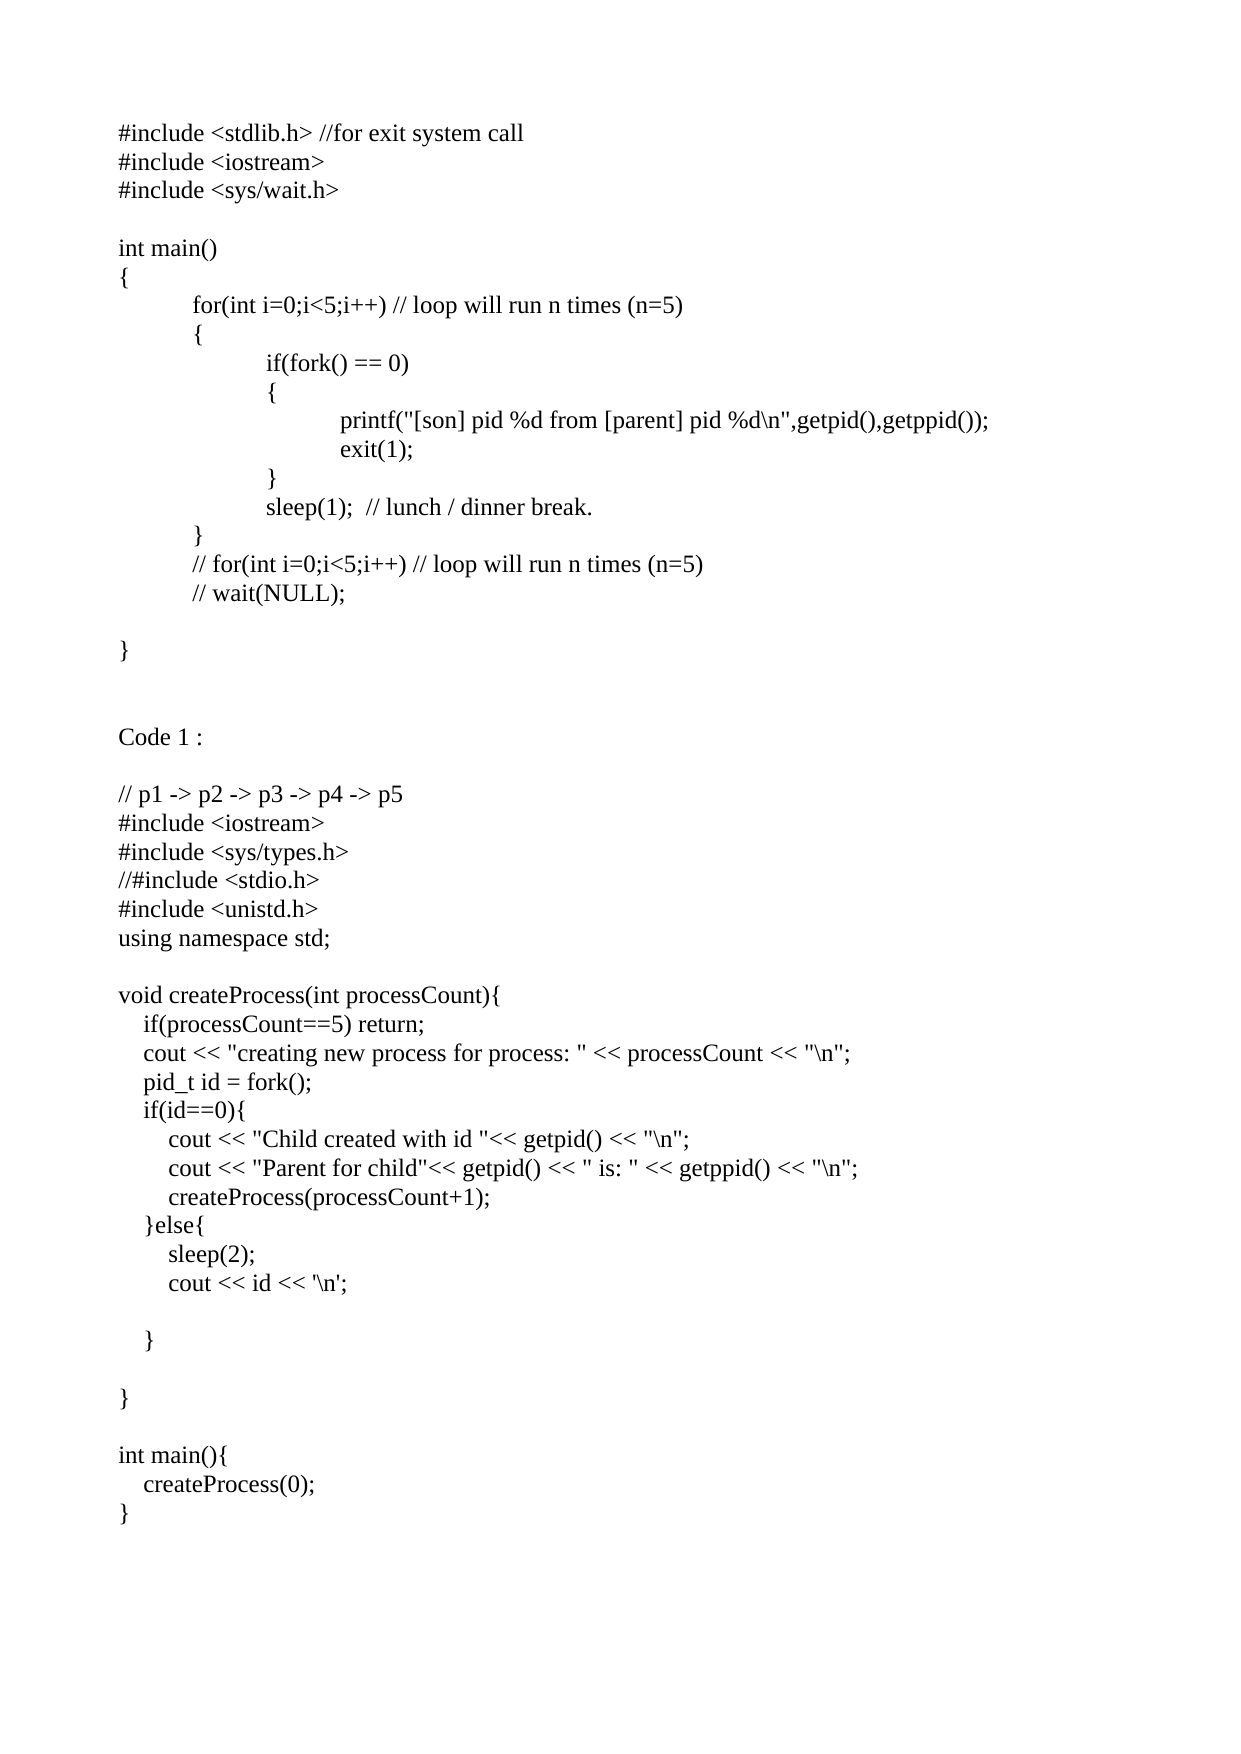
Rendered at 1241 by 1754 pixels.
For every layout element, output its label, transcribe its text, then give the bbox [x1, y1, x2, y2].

text cout << "creating new process for process: " << processCount << "\n"; [118, 1038, 1122, 1067]
text if(processCount==5) return; [118, 1009, 1122, 1038]
text int main(){ [118, 1441, 1122, 1469]
text Code 1 : [118, 722, 1122, 751]
text } [118, 636, 1122, 664]
text } [118, 463, 1122, 492]
text { [118, 377, 1122, 406]
text #include <iostream> [118, 808, 1122, 837]
text for(int i=0;i<5;i++) // loop will run n times (n=5) [118, 291, 1122, 319]
text if(id==0){ [118, 1096, 1122, 1124]
text }else{ [118, 1211, 1122, 1239]
text void createProcess(int processCount){ [118, 981, 1122, 1009]
text } [118, 1326, 1122, 1354]
text #include <iostream> [118, 147, 1122, 176]
text printf("[son] pid %d from [parent] pid %d\n",getpid(),getppid()); [118, 406, 1122, 434]
text #include <stdlib.h> //for exit system call [118, 118, 1122, 147]
text // p1 -> p2 -> p3 -> p4 -> p5 [118, 779, 1122, 808]
text { [118, 262, 1122, 291]
text //#include <stdio.h> [118, 866, 1122, 894]
text cout << id << '\n'; [118, 1268, 1122, 1297]
text } [118, 1383, 1122, 1412]
text sleep(1); // lunch / dinner break. [118, 492, 1122, 521]
text #include <unistd.h> [118, 894, 1122, 923]
text { [118, 319, 1122, 348]
text createProcess(processCount+1); [118, 1182, 1122, 1211]
text exit(1); [118, 434, 1122, 463]
text int main() [118, 233, 1122, 262]
text } [118, 521, 1122, 549]
text #include <sys/wait.h> [118, 176, 1122, 204]
text // for(int i=0;i<5;i++) // loop will run n times (n=5) [118, 549, 1122, 578]
text cout << "Parent for child"<< getpid() << " is: " << getppid() << "\n"; [118, 1153, 1122, 1182]
text #include <sys/types.h> [118, 837, 1122, 866]
text createProcess(0); [118, 1469, 1122, 1498]
text } [118, 1498, 1122, 1527]
text if(fork() == 0) [118, 348, 1122, 377]
text pid_t id = fork(); [118, 1067, 1122, 1096]
text using namespace std; [118, 923, 1122, 952]
text cout << "Child created with id "<< getpid() << "\n"; [118, 1124, 1122, 1153]
text // wait(NULL); [118, 578, 1122, 607]
text sleep(2); [118, 1239, 1122, 1268]
